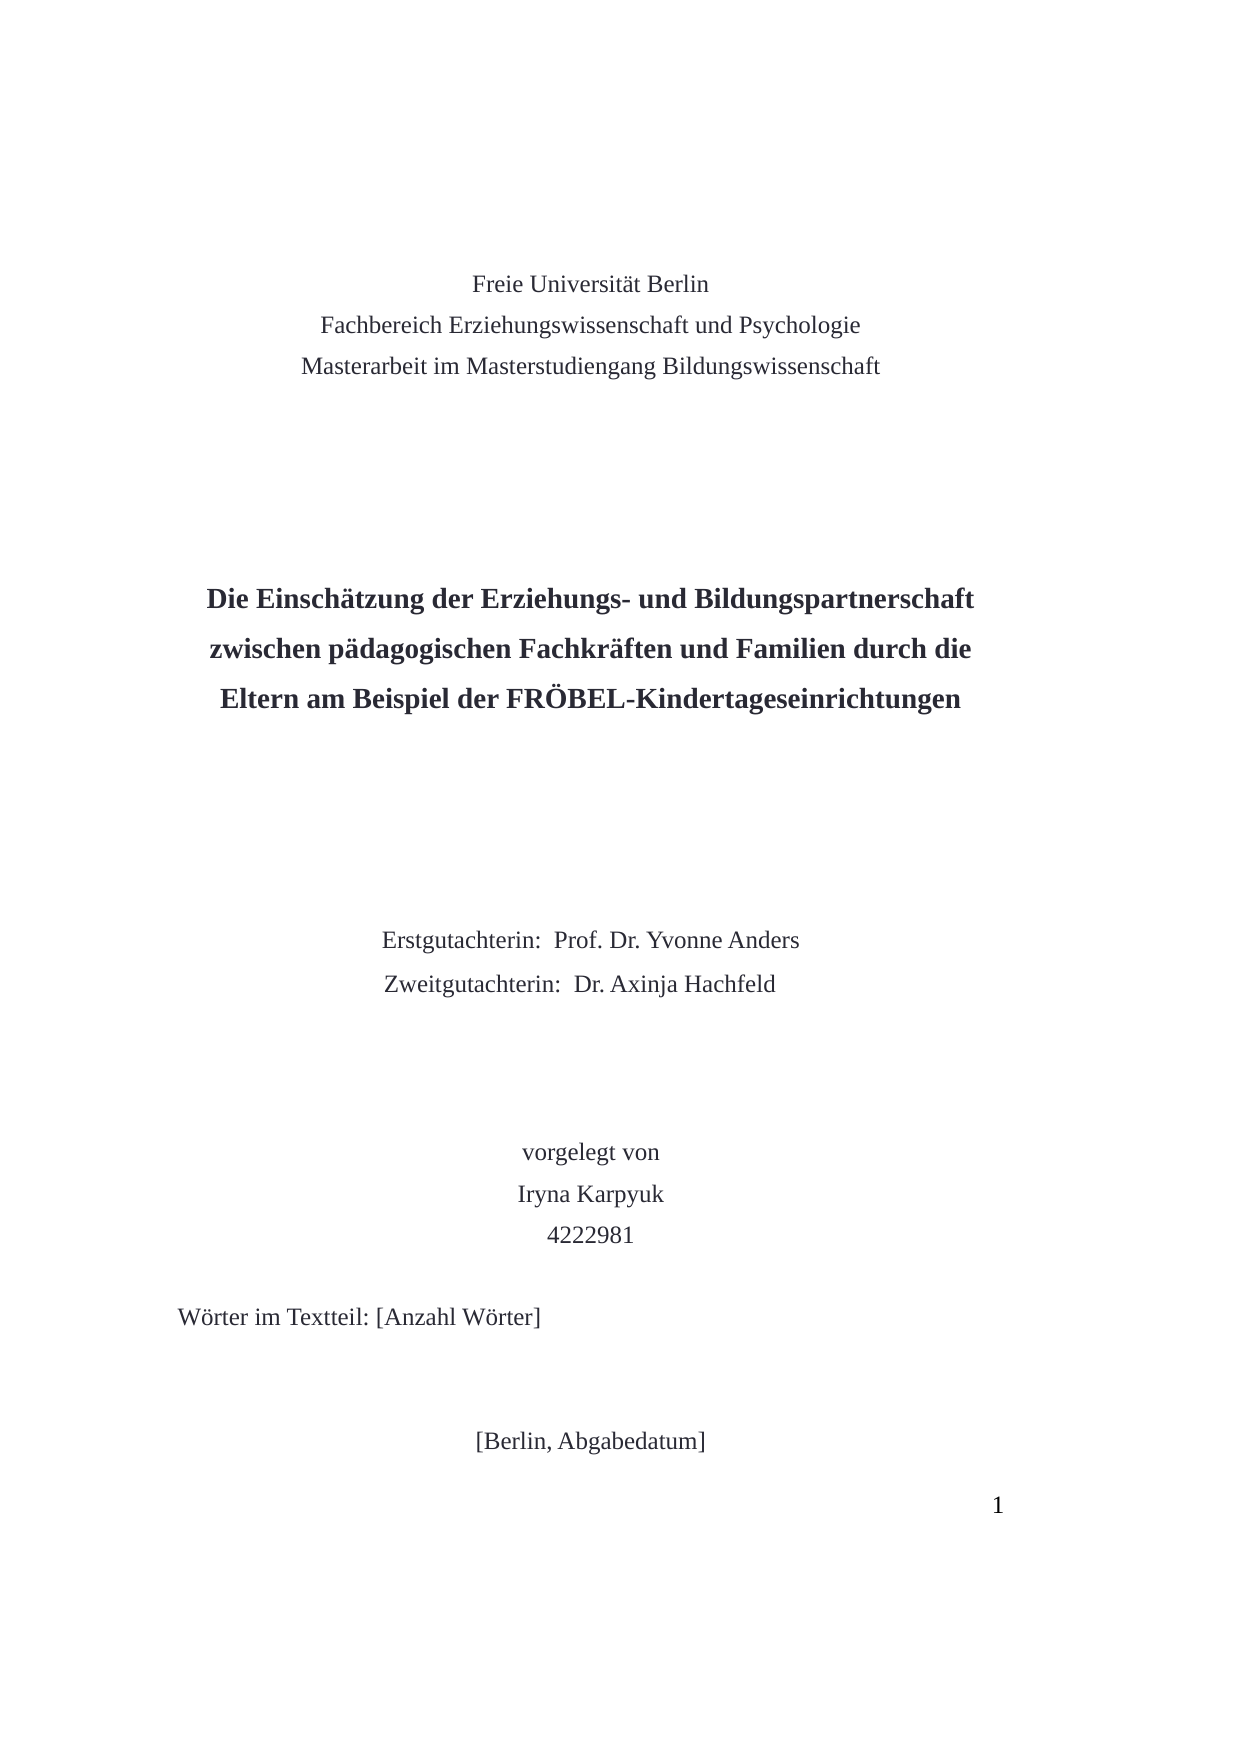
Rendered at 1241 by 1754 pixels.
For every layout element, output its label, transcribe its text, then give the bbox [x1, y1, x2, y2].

text Wörter im Textteil: [Anzahl Wörter] [177, 1302, 1004, 1331]
list Erstgutachterin: Prof. Dr. Yvonne Anders [177, 926, 1004, 954]
text Iryna Karpyuk [177, 1179, 1004, 1207]
text vorgelegt von [177, 1137, 1004, 1166]
text Masterarbeit im Masterstudiengang Bildungswissenschaft [177, 351, 1004, 380]
text Freie Universität Berlin [177, 269, 1004, 297]
list Zweitgutachterin: Dr. Axinja Hachfeld [177, 969, 1004, 997]
text [Berlin, Abgabedatum] [177, 1426, 1004, 1455]
text Die Einschätzung der Erziehungs- und Bildungspartnerschaft zwischen pädagogischen Fachkräften und Familien durch die Eltern am Beispiel der FRÖBEL-Kindertageseinrichtungen [177, 581, 1004, 715]
text Fachbereich Erziehungswissenschaft und Psychologie [177, 310, 1004, 339]
text 4222981 [177, 1220, 1004, 1249]
